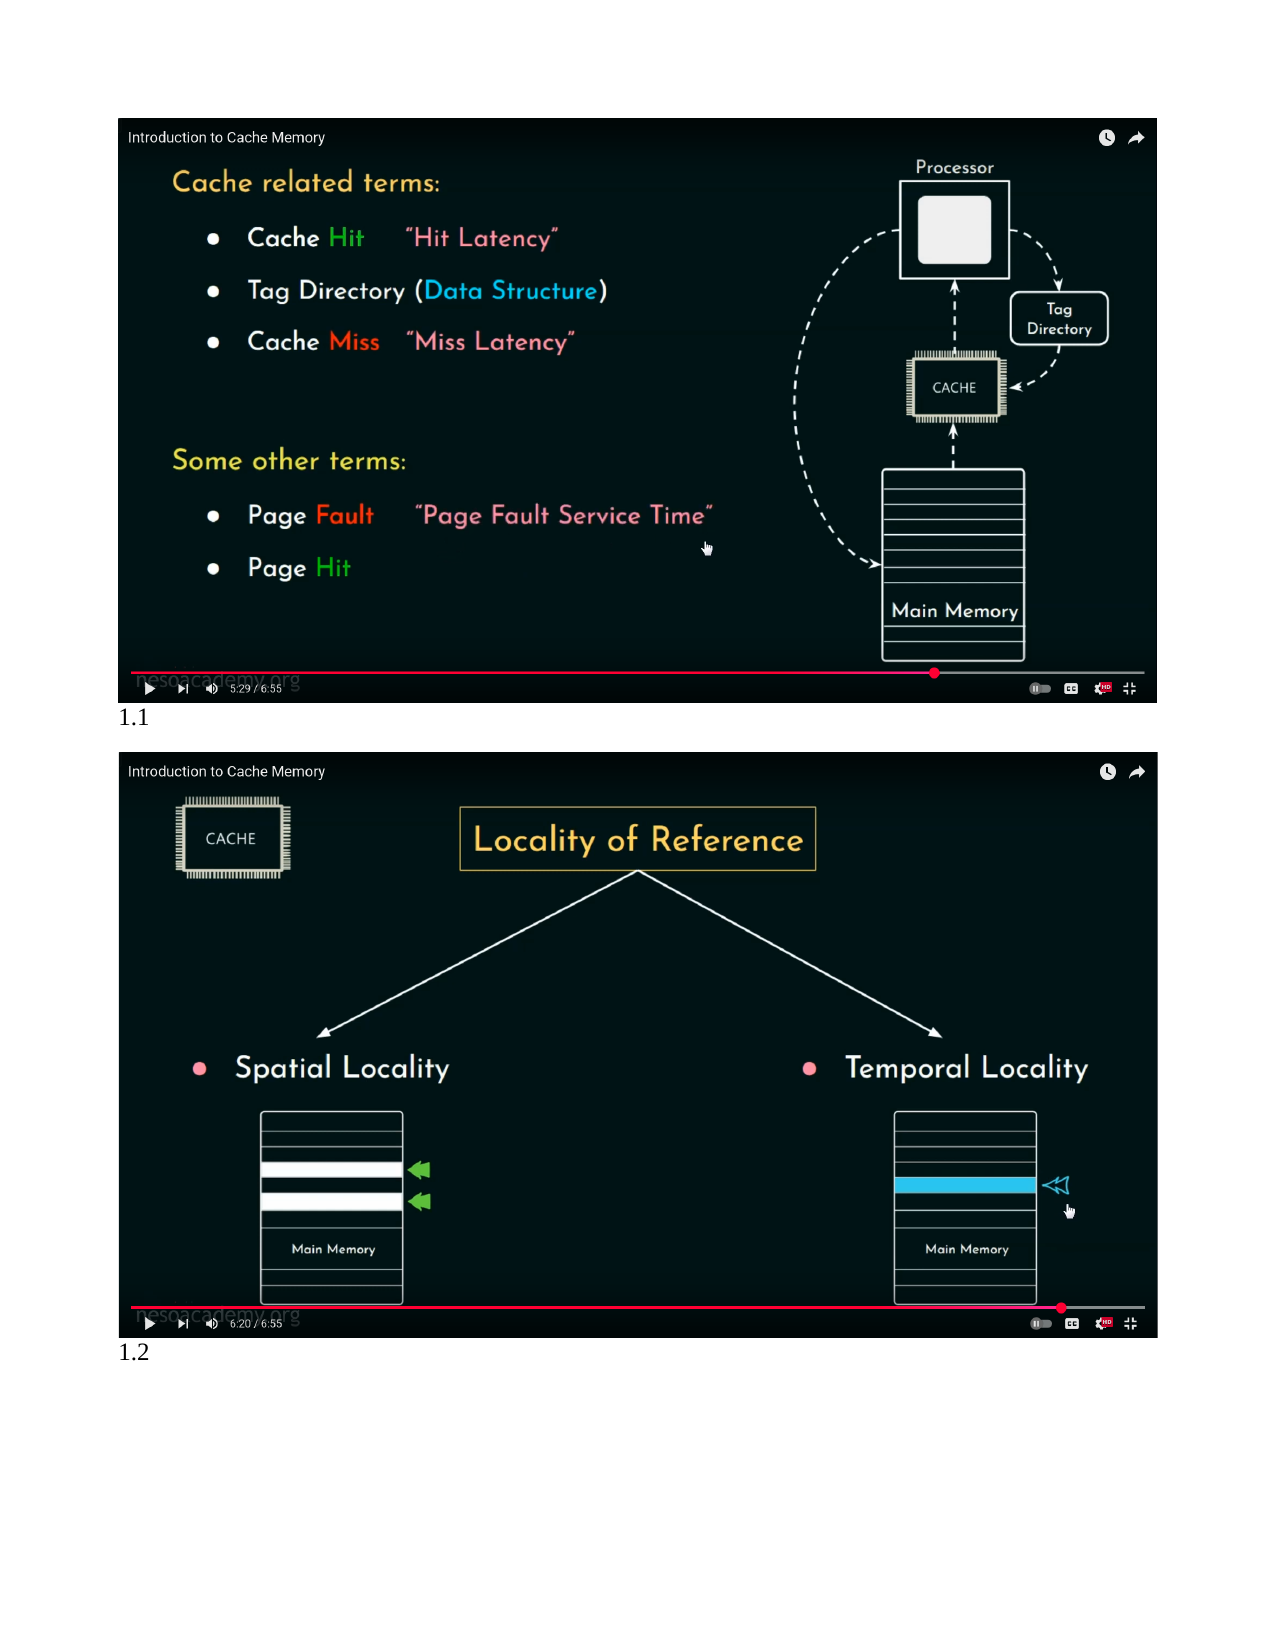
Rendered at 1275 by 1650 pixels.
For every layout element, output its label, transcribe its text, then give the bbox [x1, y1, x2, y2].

picture [118, 752, 1158, 1338]
text [118, 731, 1157, 752]
text 1.1 [118, 703, 1157, 731]
text 1.2 [118, 1338, 1157, 1366]
picture [118, 118, 1157, 703]
